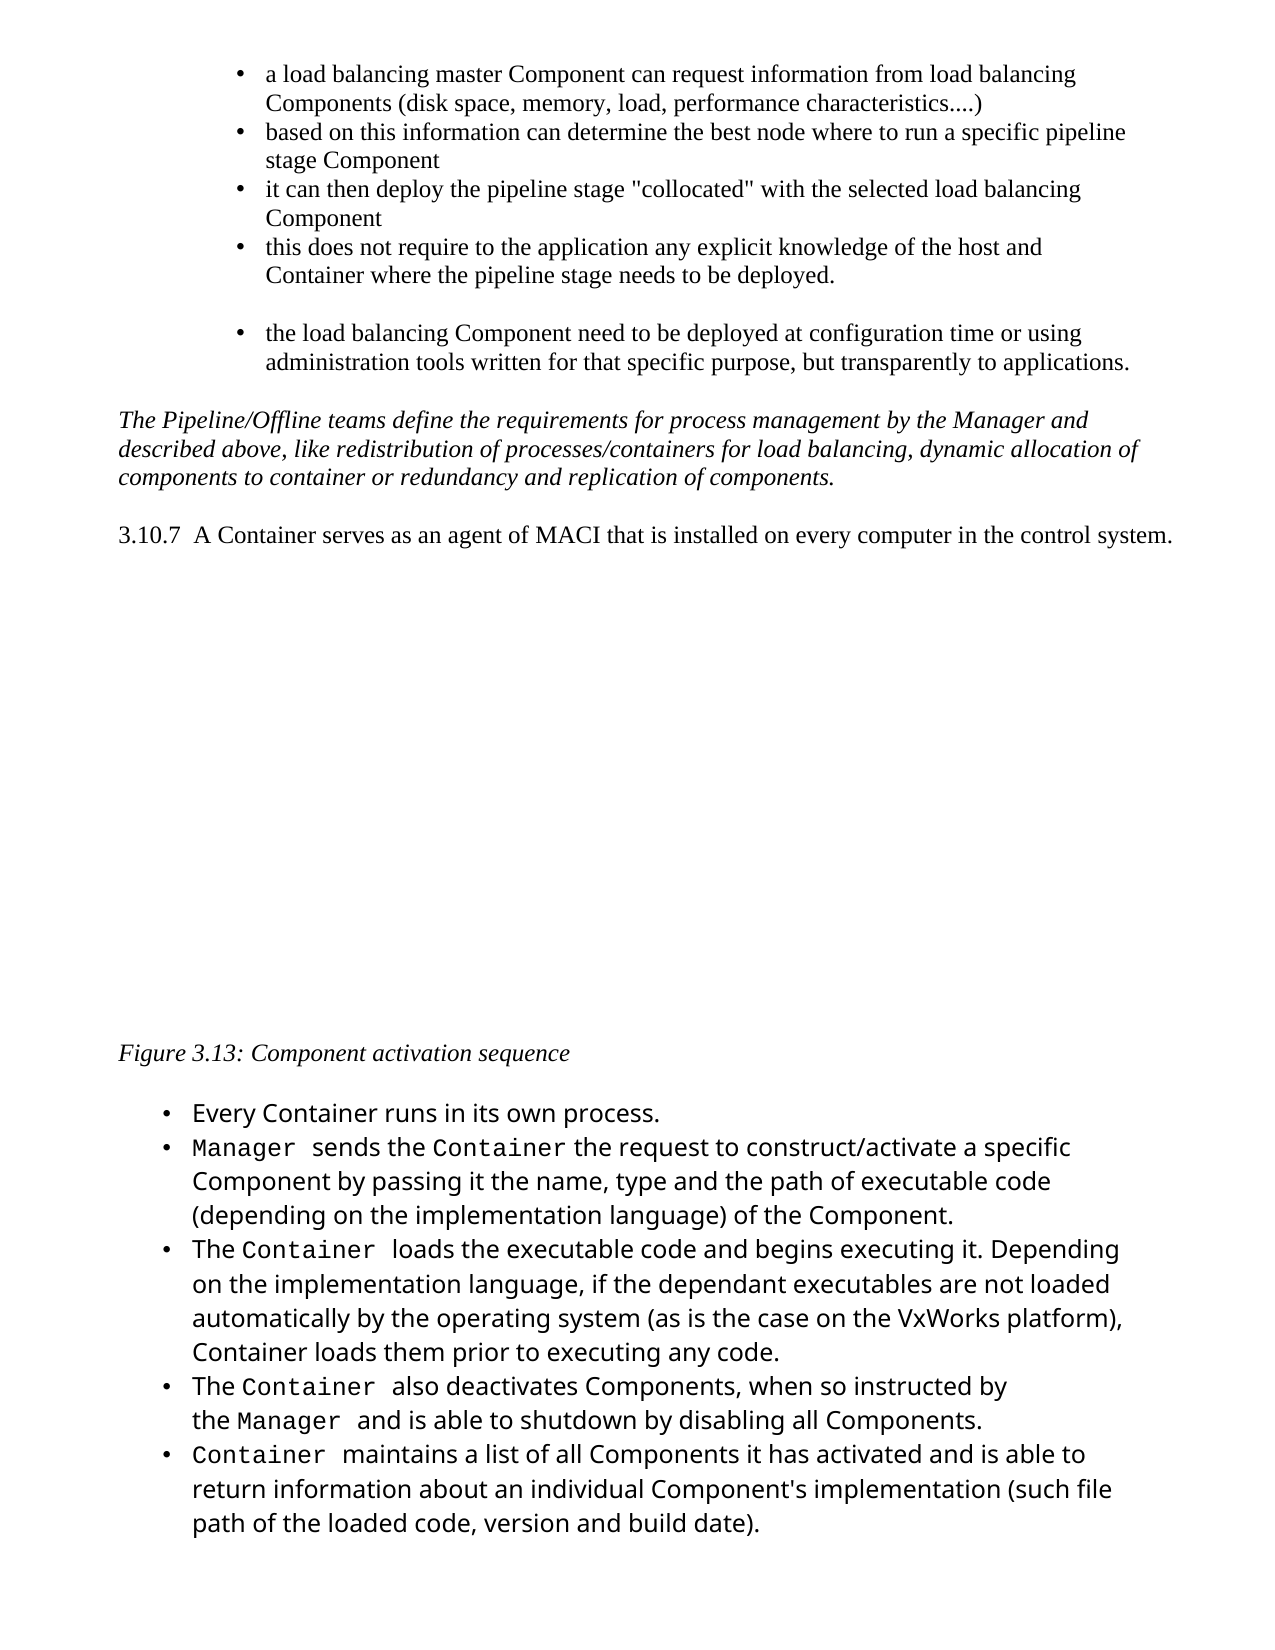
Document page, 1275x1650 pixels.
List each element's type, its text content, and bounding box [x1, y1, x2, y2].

list based on this information can determine the best node where to run a specific pipeline stage Component [236, 117, 1141, 174]
subtitle A Container serves as an agent of MACI that is installed on every computer in the control system. [118, 520, 1216, 549]
list Container maintains a list of all Components it has activated and is able to return information about an individual Component's implementation (such file path of the loaded code, version and build date). [162, 1437, 1141, 1539]
list Every Container runs in its own process. [162, 1096, 1141, 1129]
list a load balancing master Component can request information from load balancing Components (disk space, memory, load, performance characteristics....) [236, 59, 1141, 117]
list this does not require to the application any explicit knowledge of the host and Container where the pipeline stage needs to be deployed. [236, 232, 1141, 289]
list The Container also deactivates Components, when so instructed by the Manager and is able to shutdown by disabling all Components. [162, 1368, 1141, 1437]
text Figure 3.13: Component activation sequence [118, 578, 1141, 1066]
list The Container loads the executable code and begins executing it. Depending on the implementation language, if the dependant executables are not loaded automatically by the operating system (as is the case on the VxWorks platform), Container loads them prior to executing any code. [162, 1232, 1141, 1368]
list the load balancing Component need to be deployed at configuration time or using administration tools written for that specific purpose, but transparently to applications. [236, 318, 1141, 376]
text The Pipeline/Offline teams define the requirements for process management by the Manager and described above, like redistribution of processes/containers for load balancing, dynamic allocation of components to container or redundancy and replication of components. [118, 405, 1141, 491]
list Manager sends the Container the request to construct/activate a specific Component by passing it the name, type and the path of executable code (depending on the implementation language) of the Component. [162, 1129, 1141, 1232]
list it can then deploy the pipeline stage "collocated" with the selected load balancing Component [236, 174, 1141, 232]
